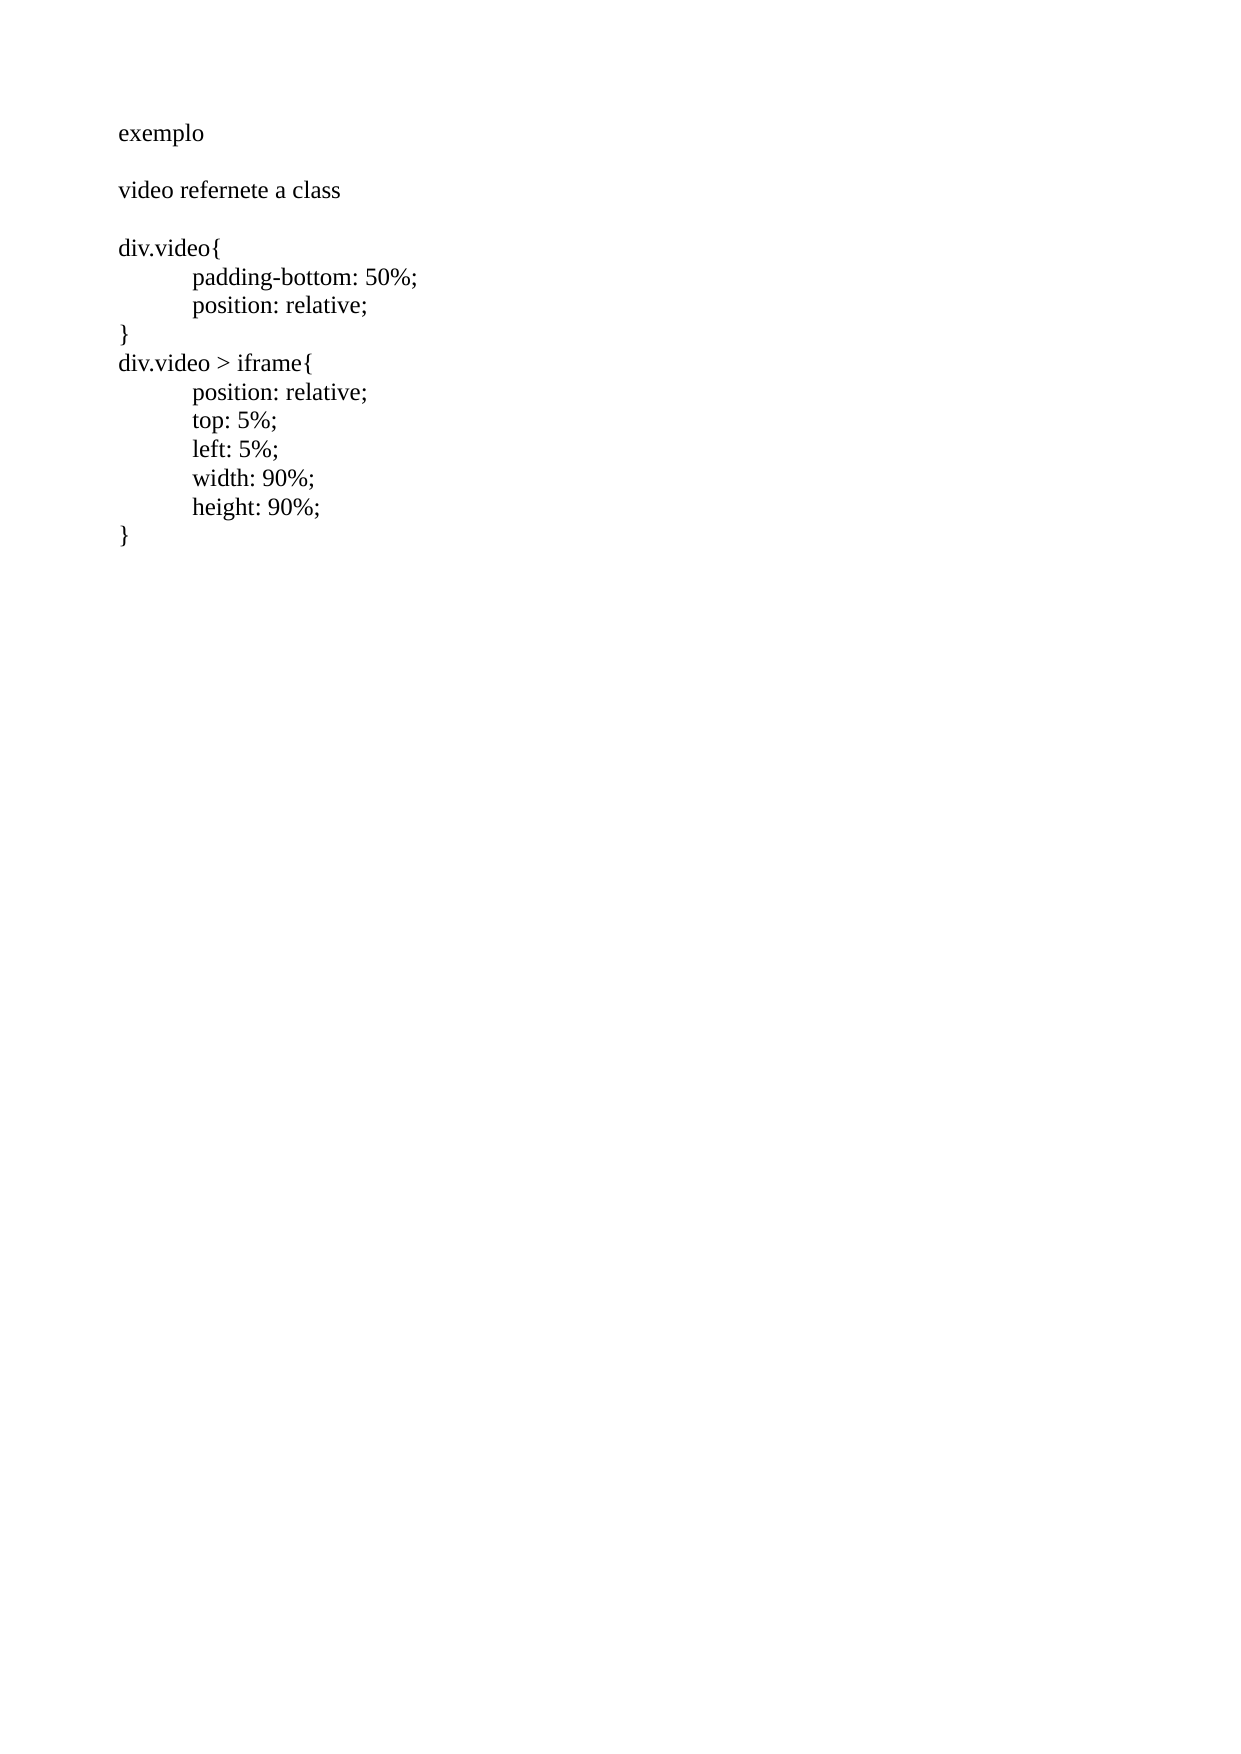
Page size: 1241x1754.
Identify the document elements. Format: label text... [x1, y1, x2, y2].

text } [118, 319, 1122, 348]
text position: relative; [118, 291, 1122, 319]
text video refernete a class [118, 176, 1122, 204]
text } [118, 521, 1122, 549]
text width: 90%; [118, 463, 1122, 492]
text padding-bottom: 50%; [118, 262, 1122, 291]
text div.video > iframe{ [118, 348, 1122, 377]
text position: relative; [118, 377, 1122, 406]
text height: 90%; [118, 492, 1122, 521]
text exemplo [118, 118, 1122, 147]
text top: 5%; [118, 406, 1122, 434]
text div.video{ [118, 233, 1122, 262]
text left: 5%; [118, 434, 1122, 463]
